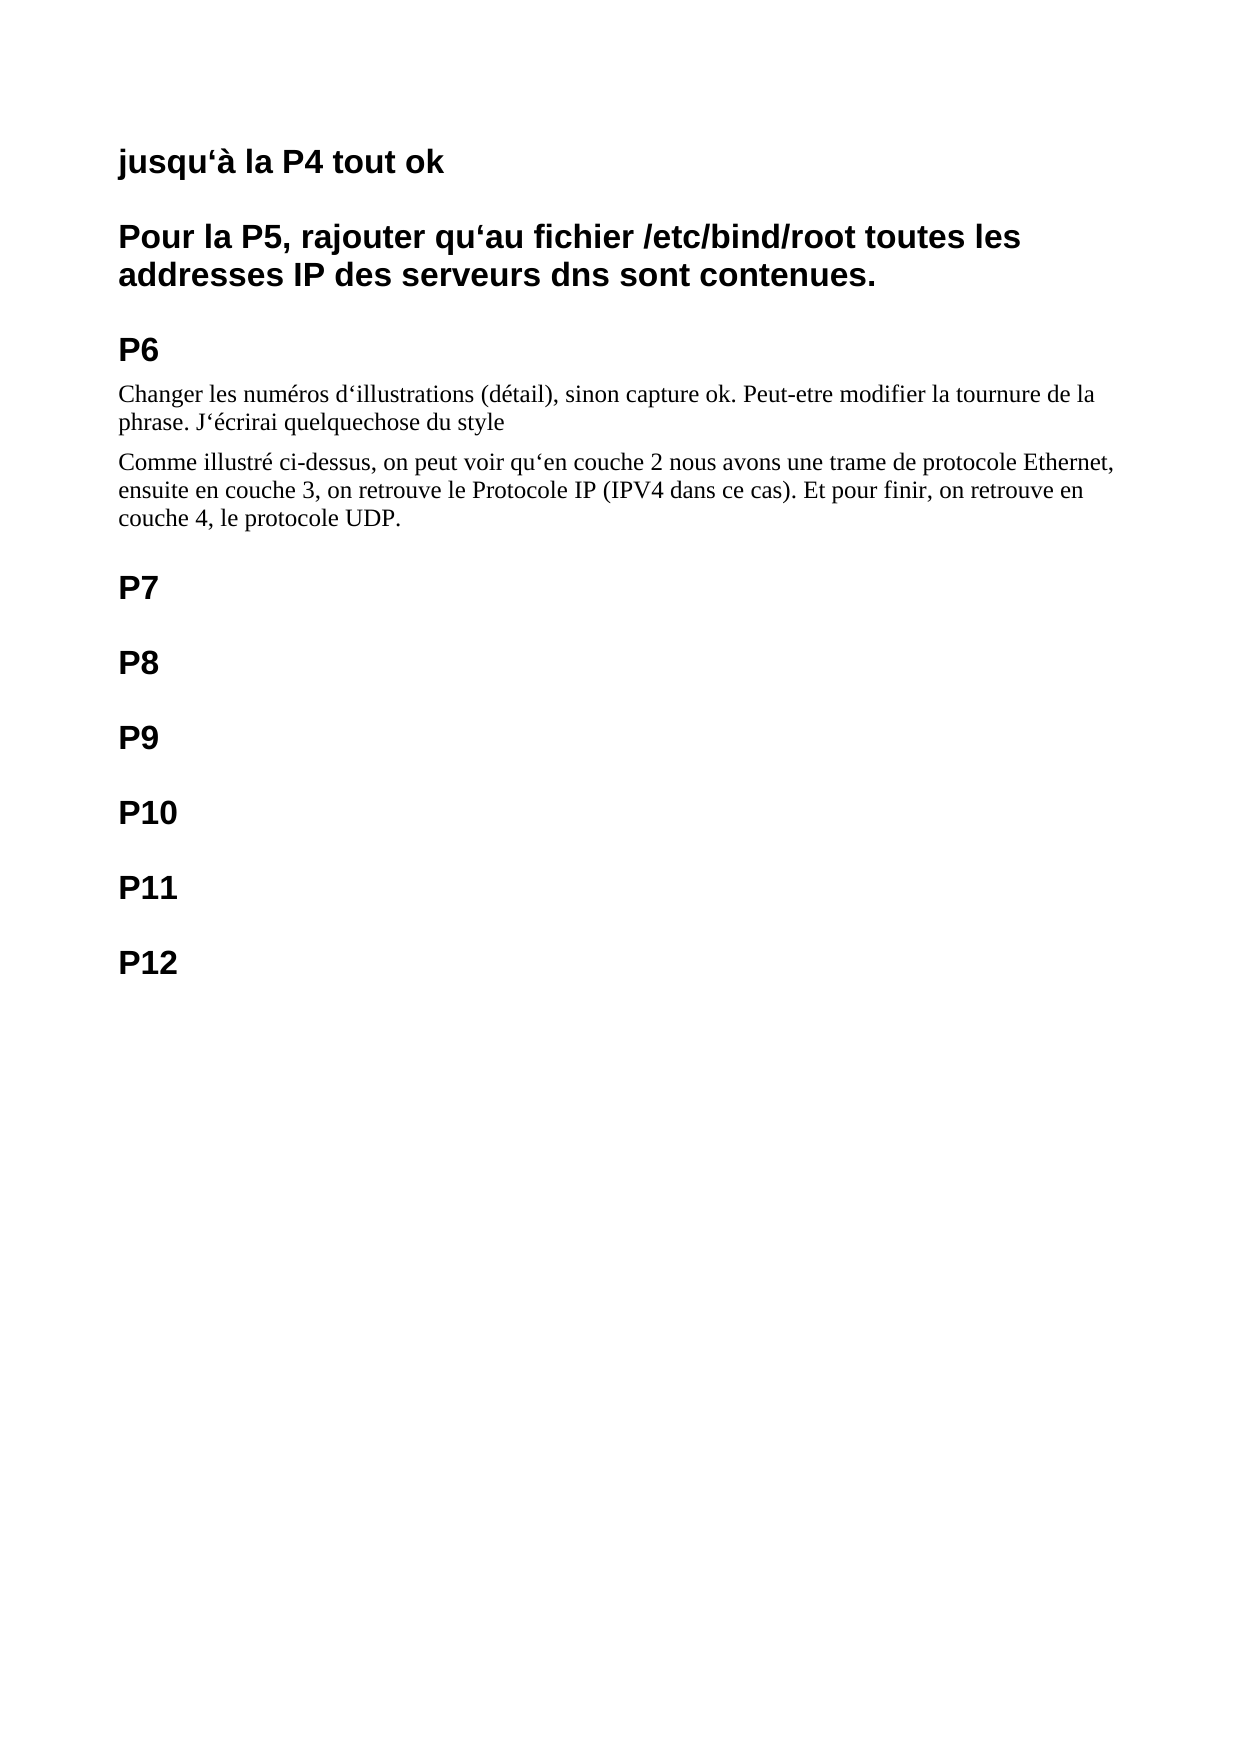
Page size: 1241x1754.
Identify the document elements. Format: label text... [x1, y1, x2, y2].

subtitle P11 [118, 869, 1122, 907]
subtitle P6 [118, 331, 1122, 368]
subtitle P10 [118, 794, 1122, 832]
subtitle P7 [118, 569, 1122, 607]
text Comme illustré ci-dessus, on peut voir qu‘en couche 2 nous avons une trame de protocole Ethernet, ensuite en couche 3, on retrouve le Protocole IP (IPV4 dans ce cas). Et pour finir, on retrouve en couche 4, le protocole UDP. [118, 448, 1122, 532]
subtitle P9 [118, 719, 1122, 757]
subtitle P8 [118, 644, 1122, 682]
subtitle jusqu‘à la P4 tout ok [118, 143, 1122, 181]
subtitle P12 [118, 944, 1122, 982]
text Changer les numéros d‘illustrations (détail), sinon capture ok. Peut-etre modifier la tournure de la phrase. J‘écrirai quelquechose du style [118, 381, 1122, 436]
subtitle Pour la P5, rajouter qu‘au fichier /etc/bind/root toutes les addresses IP des serveurs dns sont contenues. [118, 218, 1122, 293]
